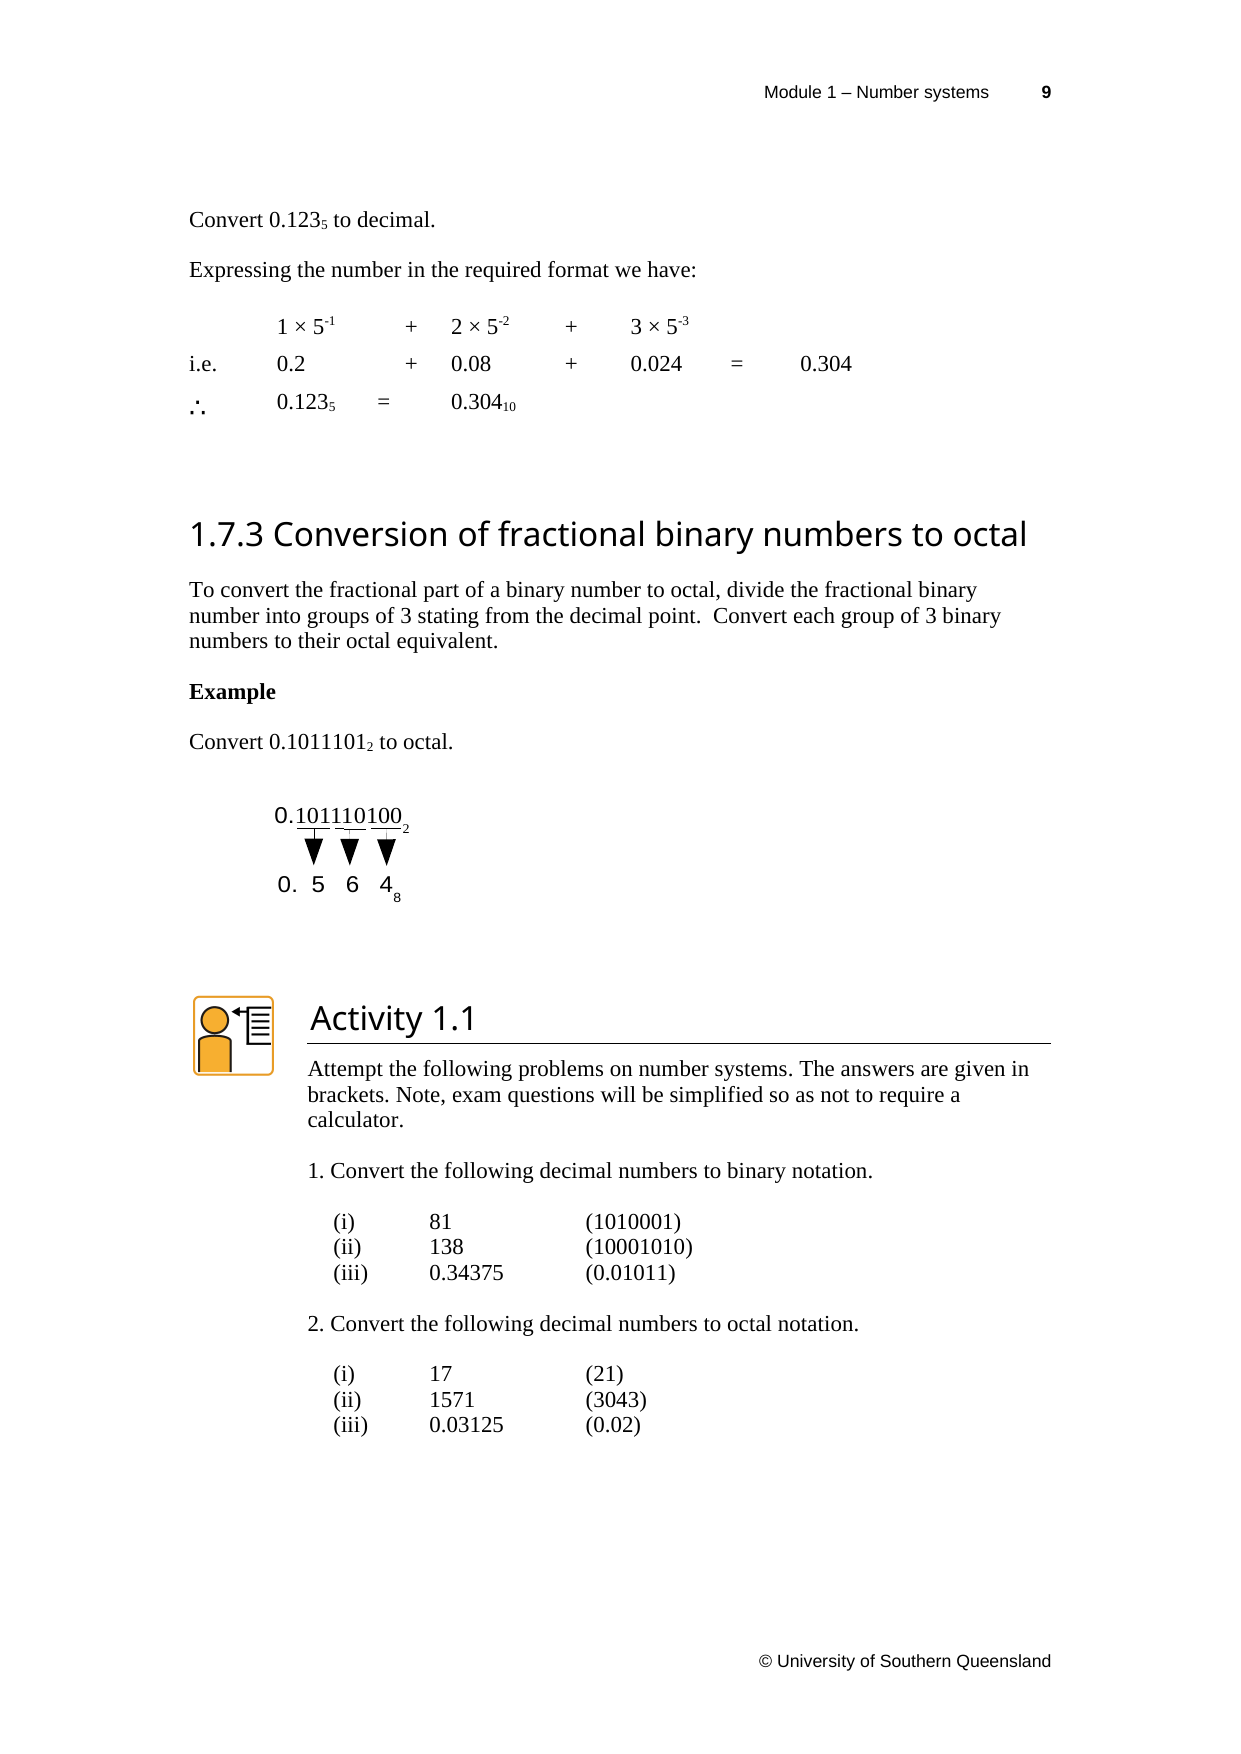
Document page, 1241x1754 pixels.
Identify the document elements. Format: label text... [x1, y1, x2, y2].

table_header Activity 1.1 [307, 992, 1051, 1043]
table_cell [189, 1311, 307, 1463]
table_cell + [565, 345, 630, 383]
table_cell [189, 1158, 307, 1311]
table_cell [800, 383, 878, 431]
text Convert 0.10111012 to octal. [189, 729, 1051, 754]
table_cell = [371, 383, 451, 431]
table_cell 0.2 [277, 345, 371, 383]
table_cell (ii) [333, 1387, 429, 1412]
table_header Attempt the following problems on number systems. The answers are given in brackets. Note, exam questions will be simplified so as not to require a calculator. [307, 1044, 1051, 1158]
table_cell (10001010) [585, 1234, 783, 1260]
table_cell + [371, 345, 451, 383]
table_cell 0.30410 [451, 383, 564, 431]
table_header (1010001) [585, 1209, 783, 1234]
table_header 17 [429, 1361, 585, 1387]
table_header + [565, 308, 630, 345]
text Expressing the number in the required format we have: [189, 257, 1051, 283]
table_cell ∴ [189, 383, 277, 431]
table_cell 0.1235 [277, 383, 371, 431]
table_cell 0.34375 [429, 1260, 585, 1285]
table_cell (0.01011) [585, 1260, 783, 1285]
table_header [189, 308, 277, 345]
table_cell 0.024 [630, 345, 730, 383]
table_cell 138 [429, 1234, 585, 1260]
table_header 1 × 5-1 [277, 308, 371, 345]
table_header (21) [585, 1361, 783, 1387]
table_cell [307, 1412, 333, 1438]
table_cell (0.02) [585, 1412, 783, 1438]
table_header [307, 1361, 333, 1387]
table_header [730, 308, 800, 345]
table_cell (iii) [333, 1260, 429, 1285]
subtitle Conversion of fractional binary numbers to octal [189, 511, 1051, 556]
table_cell 2. Convert the following decimal numbers to octal notation. [307, 1311, 1051, 1463]
table_header [189, 992, 307, 1158]
table_cell 1. Convert the following decimal numbers to binary notation. [307, 1158, 1051, 1311]
text Example [189, 678, 1051, 704]
table_header [800, 308, 878, 345]
table_cell [730, 383, 800, 431]
table_cell 0.08 [451, 345, 564, 383]
table_header (i) [333, 1361, 429, 1387]
text To convert the fractional part of a binary number to octal, divide the fractional binary number into groups of 3 stating from the decimal point. Convert each group of 3 binary numbers to their octal equivalent. [189, 577, 1051, 653]
table_cell [307, 1234, 333, 1260]
table_header 2 × 5-2 [451, 308, 564, 345]
table_cell 1571 [429, 1387, 585, 1412]
table_cell = [730, 345, 800, 383]
table_cell 0.03125 [429, 1412, 585, 1438]
table_cell 0.304 [800, 345, 878, 383]
table_cell (iii) [333, 1412, 429, 1438]
table_header (i) [333, 1209, 429, 1234]
table_cell i.e. [189, 345, 277, 383]
table_cell (3043) [585, 1387, 783, 1412]
table_header + [371, 308, 451, 345]
picture [188, 991, 278, 1080]
table_cell [565, 383, 630, 431]
text Convert 0.1235 to decimal. [189, 207, 1051, 232]
table_cell [630, 383, 730, 431]
table_header 81 [429, 1209, 585, 1234]
table_cell [307, 1260, 333, 1285]
table_cell [307, 1387, 333, 1412]
table_cell (ii) [333, 1234, 429, 1260]
table_header [307, 1209, 333, 1234]
table_header 3 × 5-3 [630, 308, 730, 345]
